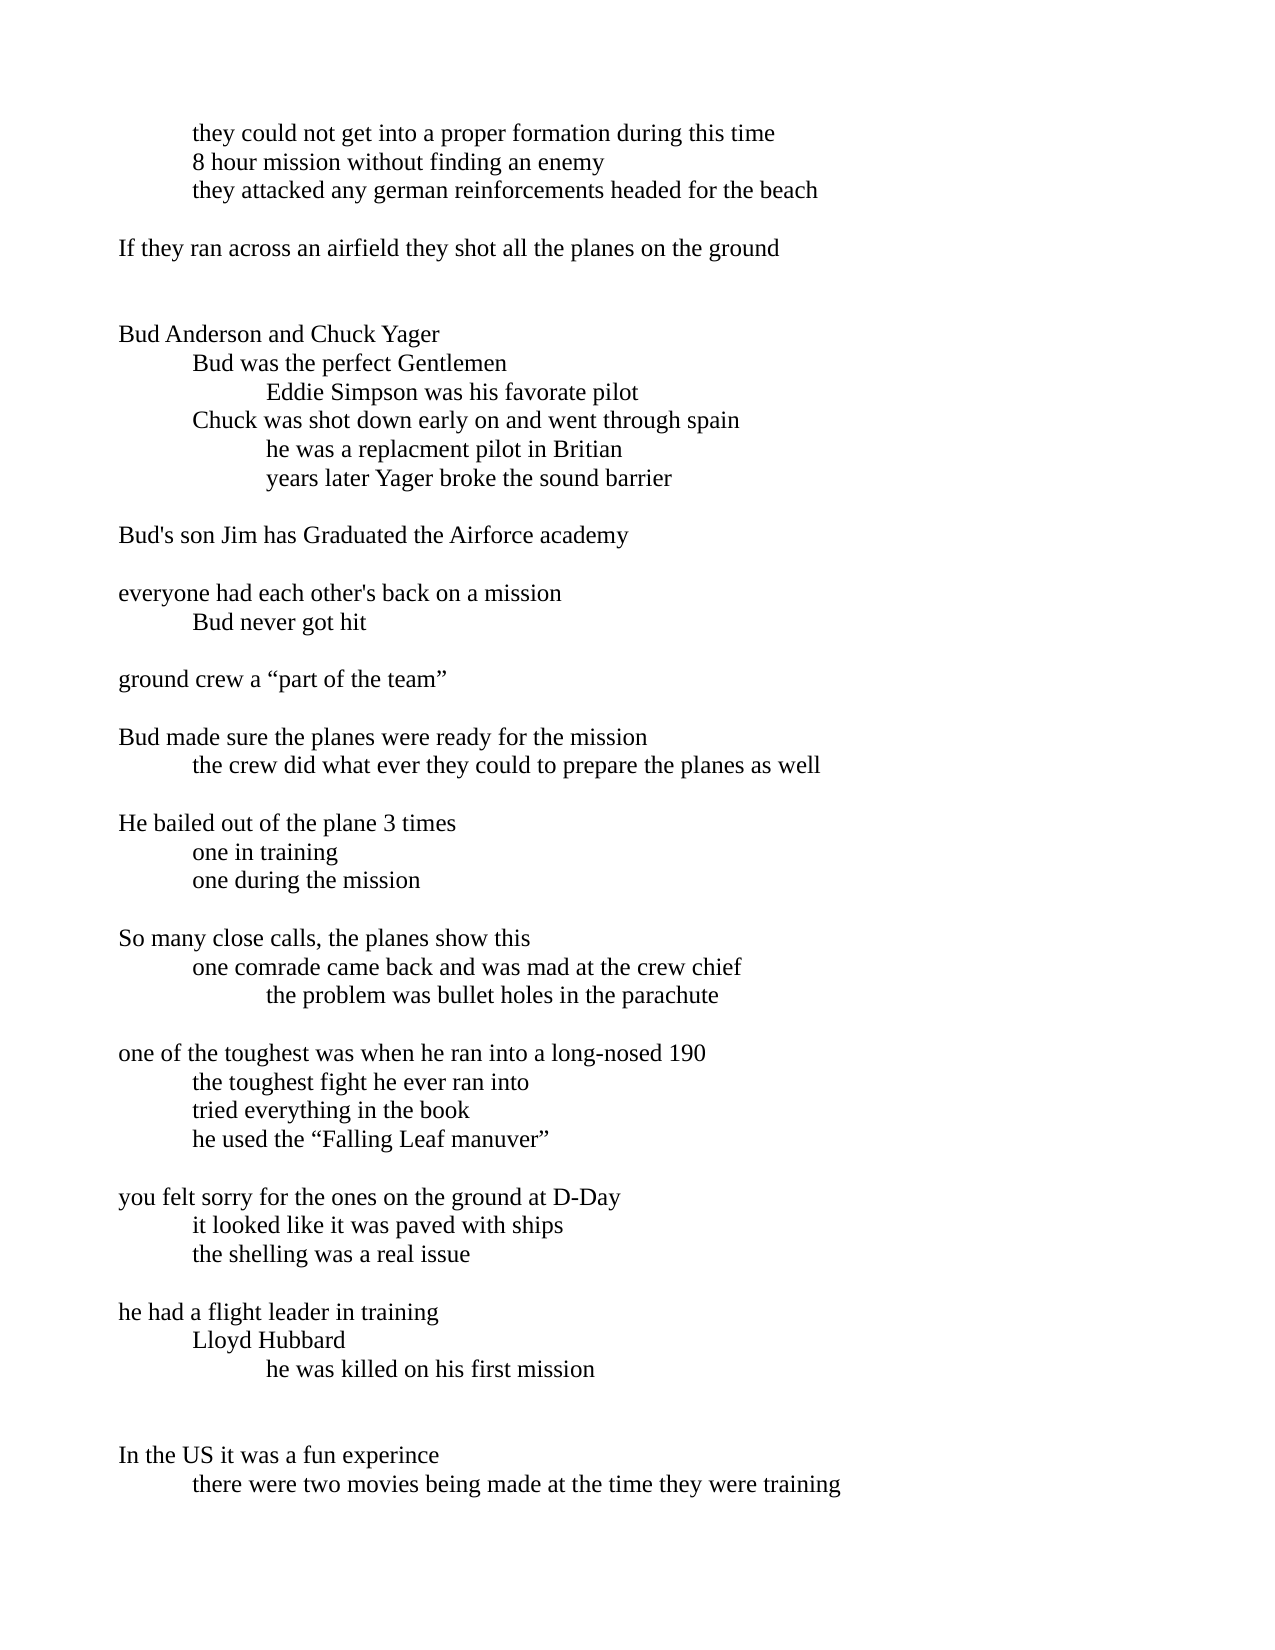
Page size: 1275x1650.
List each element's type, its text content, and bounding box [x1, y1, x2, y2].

text Lloyd Hubbard [118, 1326, 1157, 1354]
text the crew did what ever they could to prepare the planes as well [118, 751, 1157, 779]
text one during the mission [118, 866, 1157, 894]
text it looked like it was paved with ships [118, 1211, 1157, 1239]
text there were two movies being made at the time they were training [118, 1469, 1157, 1498]
text tried everything in the book [118, 1096, 1157, 1124]
text He bailed out of the plane 3 times [118, 808, 1157, 837]
text he was a replacment pilot in Britian [118, 434, 1157, 463]
text you felt sorry for the ones on the ground at D-Day [118, 1182, 1157, 1211]
text So many close calls, the planes show this [118, 923, 1157, 952]
text they could not get into a proper formation during this time [118, 118, 1157, 147]
text Bud was the perfect Gentlemen [118, 348, 1157, 377]
text Eddie Simpson was his favorate pilot [118, 377, 1157, 406]
text Bud never got hit [118, 607, 1157, 636]
text the shelling was a real issue [118, 1239, 1157, 1268]
text everyone had each other's back on a mission [118, 578, 1157, 607]
text In the US it was a fun experince [118, 1441, 1157, 1469]
text 8 hour mission without finding an enemy [118, 147, 1157, 176]
text Chuck was shot down early on and went through spain [118, 406, 1157, 434]
text one of the toughest was when he ran into a long-nosed 190 [118, 1038, 1157, 1067]
text the toughest fight he ever ran into [118, 1067, 1157, 1096]
text he used the “Falling Leaf manuver” [118, 1124, 1157, 1153]
text he had a flight leader in training [118, 1297, 1157, 1326]
text one in training [118, 837, 1157, 866]
text Bud's son Jim has Graduated the Airforce academy [118, 521, 1157, 549]
text If they ran across an airfield they shot all the planes on the ground [118, 233, 1157, 262]
text they attacked any german reinforcements headed for the beach [118, 176, 1157, 204]
text he was killed on his first mission [118, 1354, 1157, 1383]
text Bud made sure the planes were ready for the mission [118, 722, 1157, 751]
text ground crew a “part of the team” [118, 664, 1157, 693]
text Bud Anderson and Chuck Yager [118, 319, 1157, 348]
text years later Yager broke the sound barrier [118, 463, 1157, 492]
text the problem was bullet holes in the parachute [118, 981, 1157, 1009]
text one comrade came back and was mad at the crew chief [118, 952, 1157, 981]
